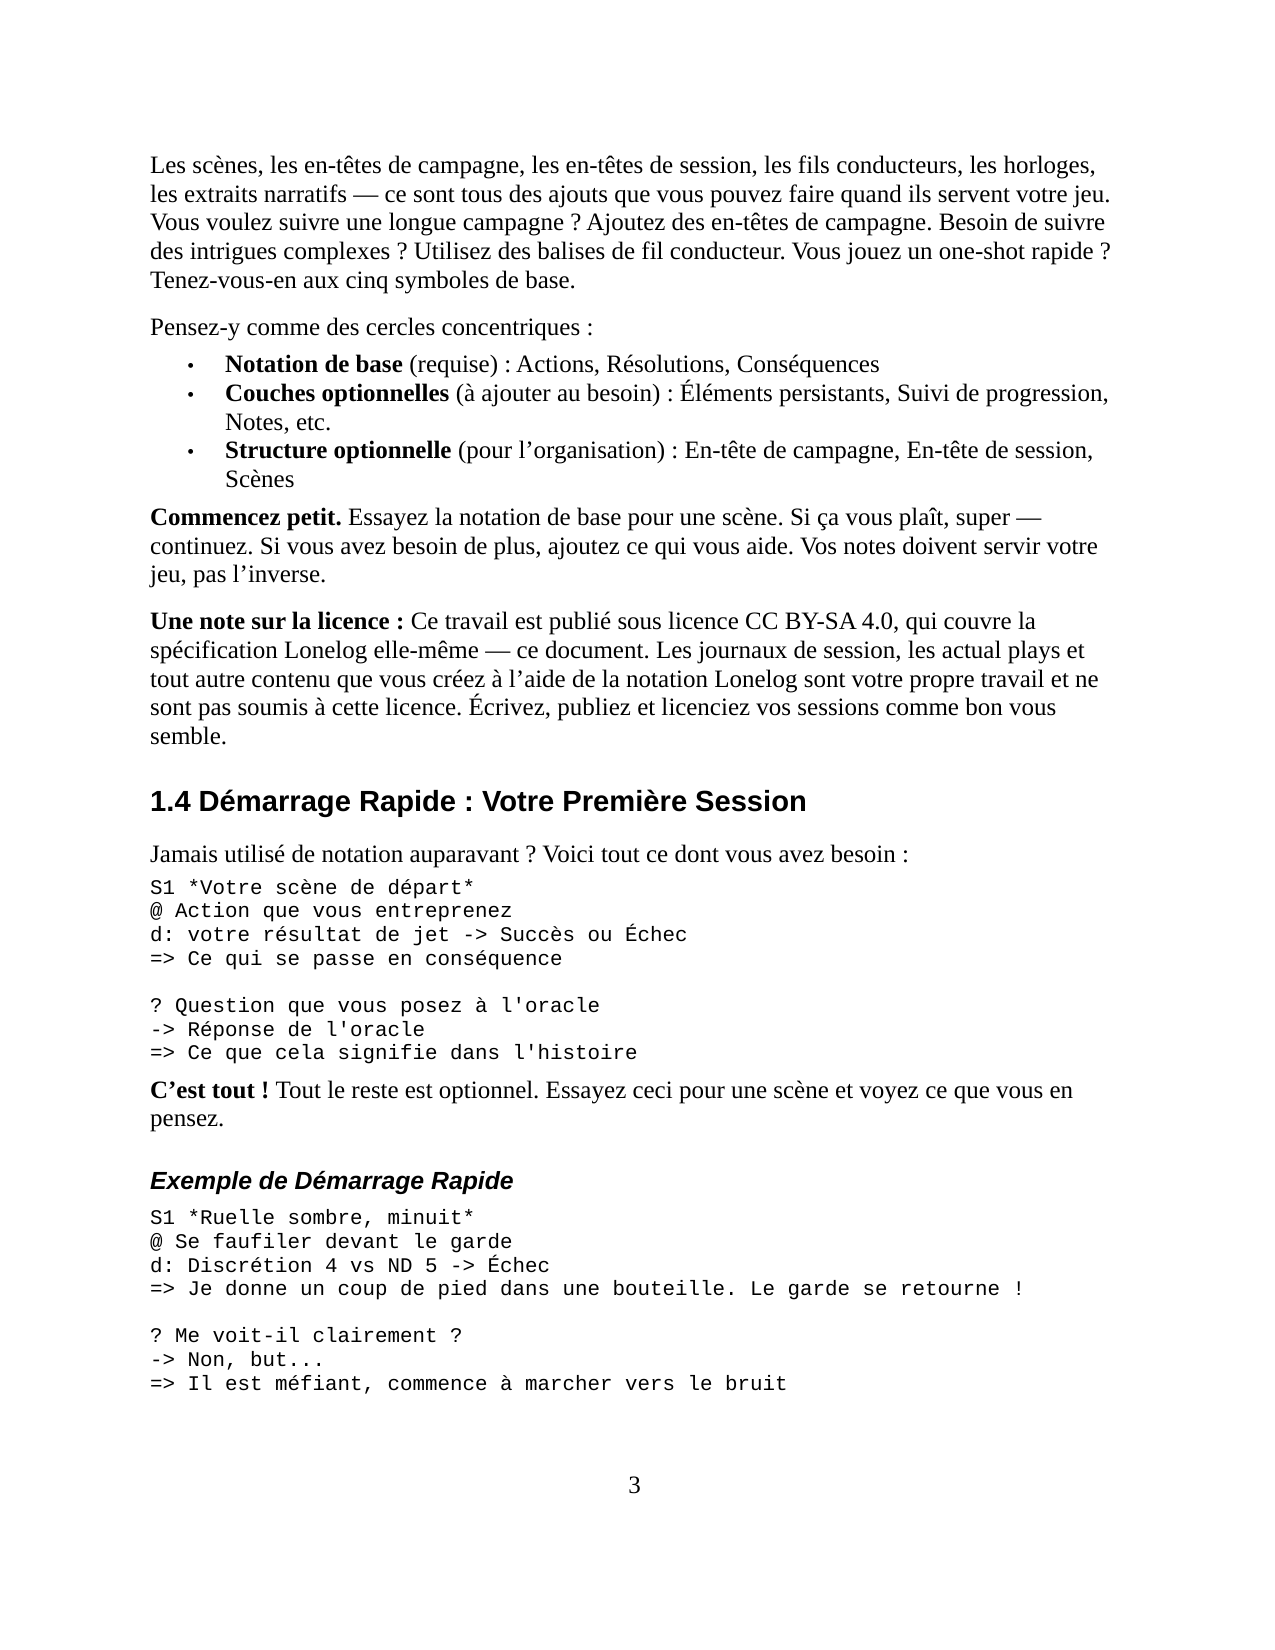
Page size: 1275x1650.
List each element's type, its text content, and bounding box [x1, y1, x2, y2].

list Couches optionnelles (à ajouter au besoin) : Éléments persistants, Suivi de progression, Notes, etc. [187, 378, 1125, 436]
text => Ce qui se passe en conséquence [150, 948, 1125, 971]
text ? Question que vous posez à l'oracle [150, 995, 1125, 1018]
text -> Non, but... [150, 1349, 1125, 1373]
text => Il est méfiant, commence à marcher vers le bruit [150, 1373, 1125, 1396]
text Jamais utilisé de notation auparavant ? Voici tout ce dont vous avez besoin : [150, 839, 1125, 868]
subtitle Exemple de Démarrage Rapide [150, 1166, 1125, 1195]
text C’est tout ! Tout le reste est optionnel. Essayez ceci pour une scène et voyez ce que vous en pensez. [150, 1075, 1125, 1132]
list Notation de base (requise) : Actions, Résolutions, Conséquences [187, 349, 1125, 378]
text => Je donne un coup de pied dans une bouteille. Le garde se retourne ! [150, 1278, 1125, 1302]
text @ Se faufiler devant le garde [150, 1231, 1125, 1254]
text Une note sur la licence : Ce travail est publié sous licence CC BY-SA 4.0, qui couvre la spécification Lonelog elle-même — ce document. Les journaux de session, les actual plays et tout autre contenu que vous créez à l’aide de la notation Lonelog sont votre propre travail et ne sont pas soumis à cette licence. Écrivez, publiez et licenciez vos sessions comme bon vous semble. [150, 606, 1125, 750]
text Pensez-y comme des cercles concentriques : [150, 312, 1125, 340]
subtitle 1.4 Démarrage Rapide : Votre Première Session [150, 784, 1125, 817]
text -> Réponse de l'oracle [150, 1018, 1125, 1042]
text Commencez petit. Essayez la notation de base pour une scène. Si ça vous plaît, super — continuez. Si vous avez besoin de plus, ajoutez ce qui vous aide. Vos notes doivent servir votre jeu, pas l’inverse. [150, 502, 1125, 588]
text ? Me voit-il clairement ? [150, 1326, 1125, 1349]
text => Ce que cela signifie dans l'histoire [150, 1042, 1125, 1066]
text d: Discrétion 4 vs ND 5 -> Échec [150, 1254, 1125, 1278]
list Structure optionnelle (pour l’organisation) : En-tête de campagne, En-tête de session, Scènes [187, 436, 1125, 493]
text S1 *Ruelle sombre, minuit* [150, 1207, 1125, 1231]
text S1 *Votre scène de départ* [150, 877, 1125, 900]
text @ Action que vous entreprenez [150, 900, 1125, 924]
text d: votre résultat de jet -> Succès ou Échec [150, 924, 1125, 948]
text Les scènes, les en-têtes de campagne, les en-têtes de session, les fils conducteurs, les horloges, les extraits narratifs — ce sont tous des ajouts que vous pouvez faire quand ils servent votre jeu. Vous voulez suivre une longue campagne ? Ajoutez des en-têtes de campagne. Besoin de suivre des intrigues complexes ? Utilisez des balises de fil conducteur. Vous jouez un one-shot rapide ? Tenez-vous-en aux cinq symboles de base. [150, 150, 1125, 294]
